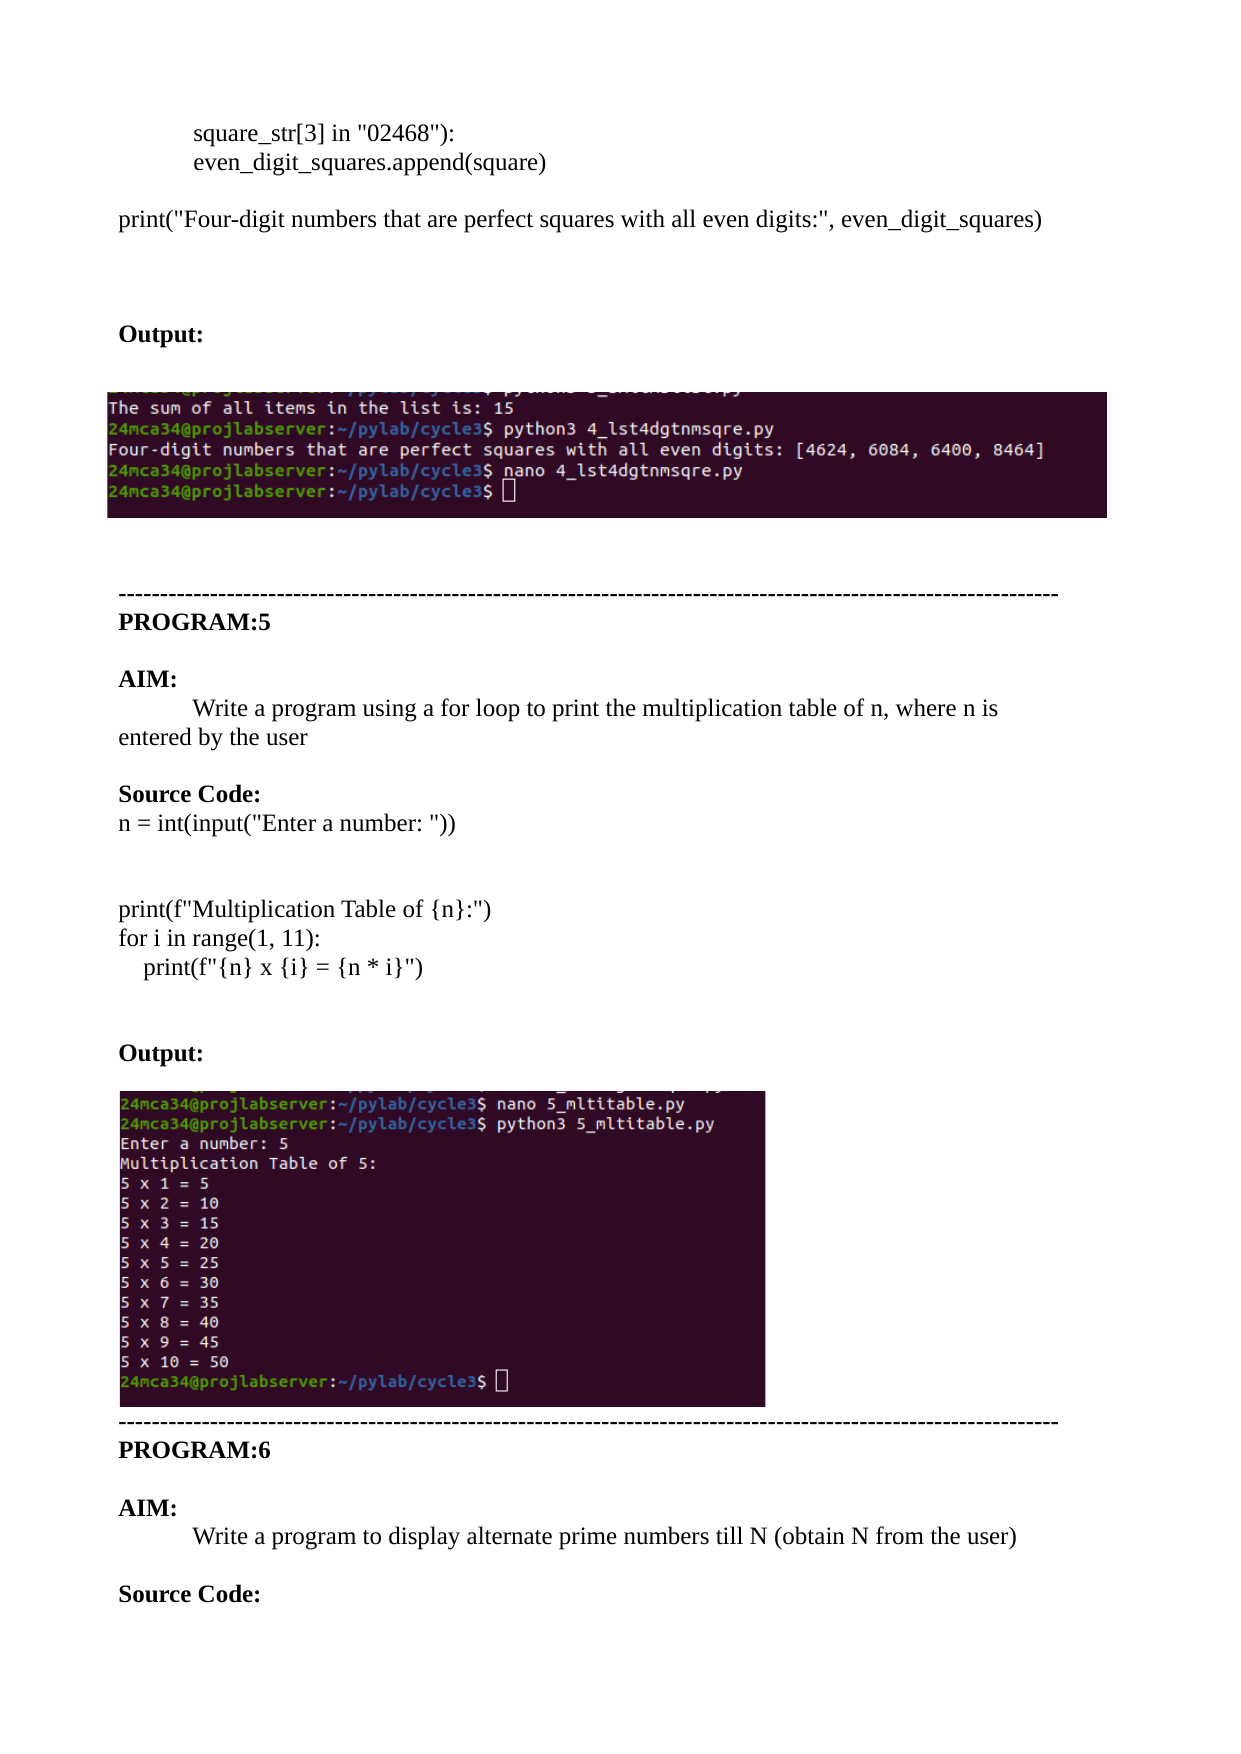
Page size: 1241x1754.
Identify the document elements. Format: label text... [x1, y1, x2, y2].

text Output: [118, 319, 1122, 348]
text AIM: [118, 664, 1122, 693]
text print("Four-digit numbers that are perfect squares with all even digits:", even_digit_squares) [118, 204, 1122, 233]
text square_str[3] in "02468"): [118, 118, 1122, 147]
text n = int(input("Enter a number: ")) [118, 808, 1122, 837]
text Source Code: [118, 779, 1122, 808]
text print(f"Multiplication Table of {n}:") [118, 894, 1122, 923]
text entered by the user [118, 722, 1122, 751]
text even_digit_squares.append(square) [118, 147, 1122, 176]
text PROGRAM:6 [118, 1435, 1122, 1464]
text print(f"{n} x {i} = {n * i}") [118, 952, 1122, 981]
text ----------------------------------------------------------------------------------------------------------------- [118, 1297, 1122, 1435]
text AIM: [118, 1493, 1122, 1521]
text for i in range(1, 11): [118, 923, 1122, 952]
text Write a program to display alternate prime numbers till N (obtain N from the user) [118, 1521, 1122, 1550]
text Source Code: [118, 1579, 1122, 1608]
text Write a program using a for loop to print the multiplication table of n, where n is [118, 693, 1122, 722]
text -----------------------------------------------------------------------------------------------------------------PROGRAM:5 [118, 578, 1122, 636]
text Output: [118, 1038, 1122, 1067]
